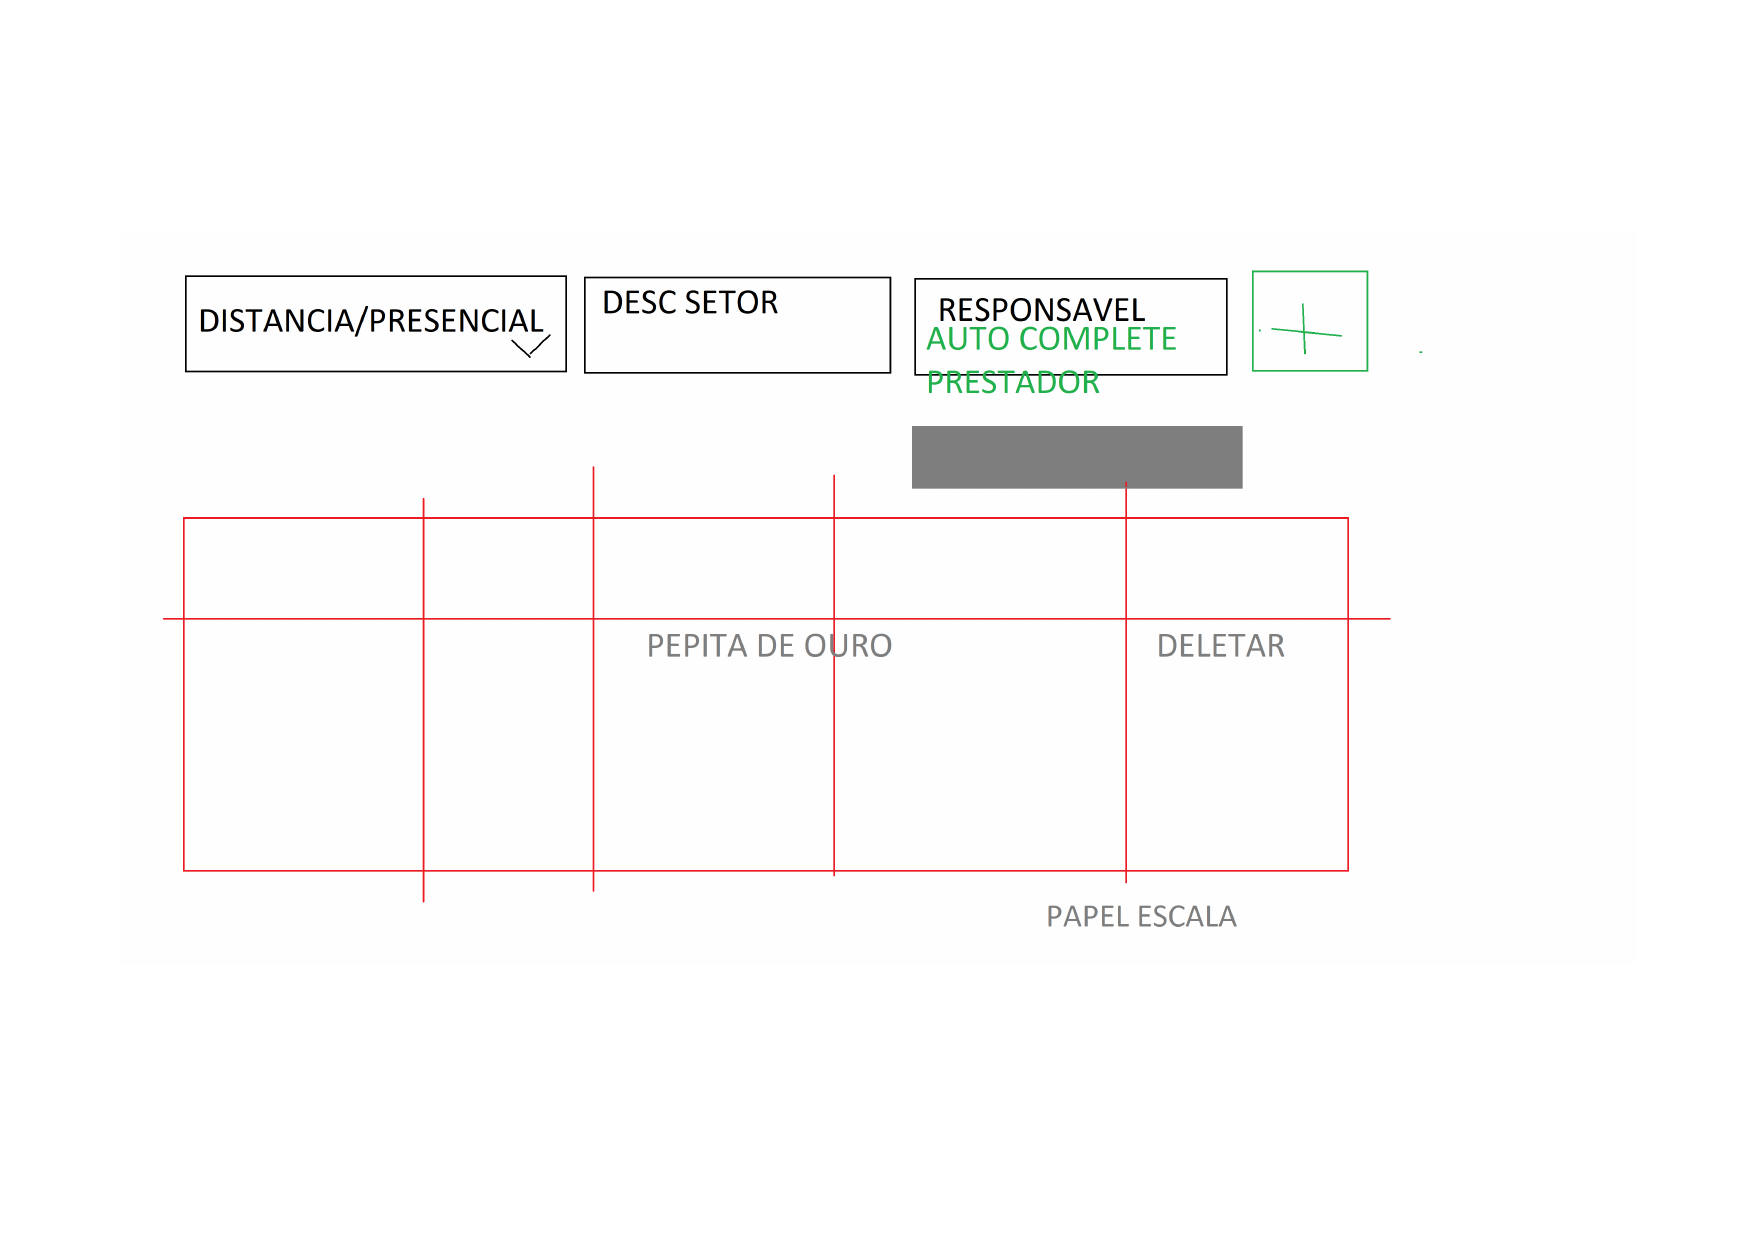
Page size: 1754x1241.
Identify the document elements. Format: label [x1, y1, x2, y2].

picture [118, 233, 1636, 964]
